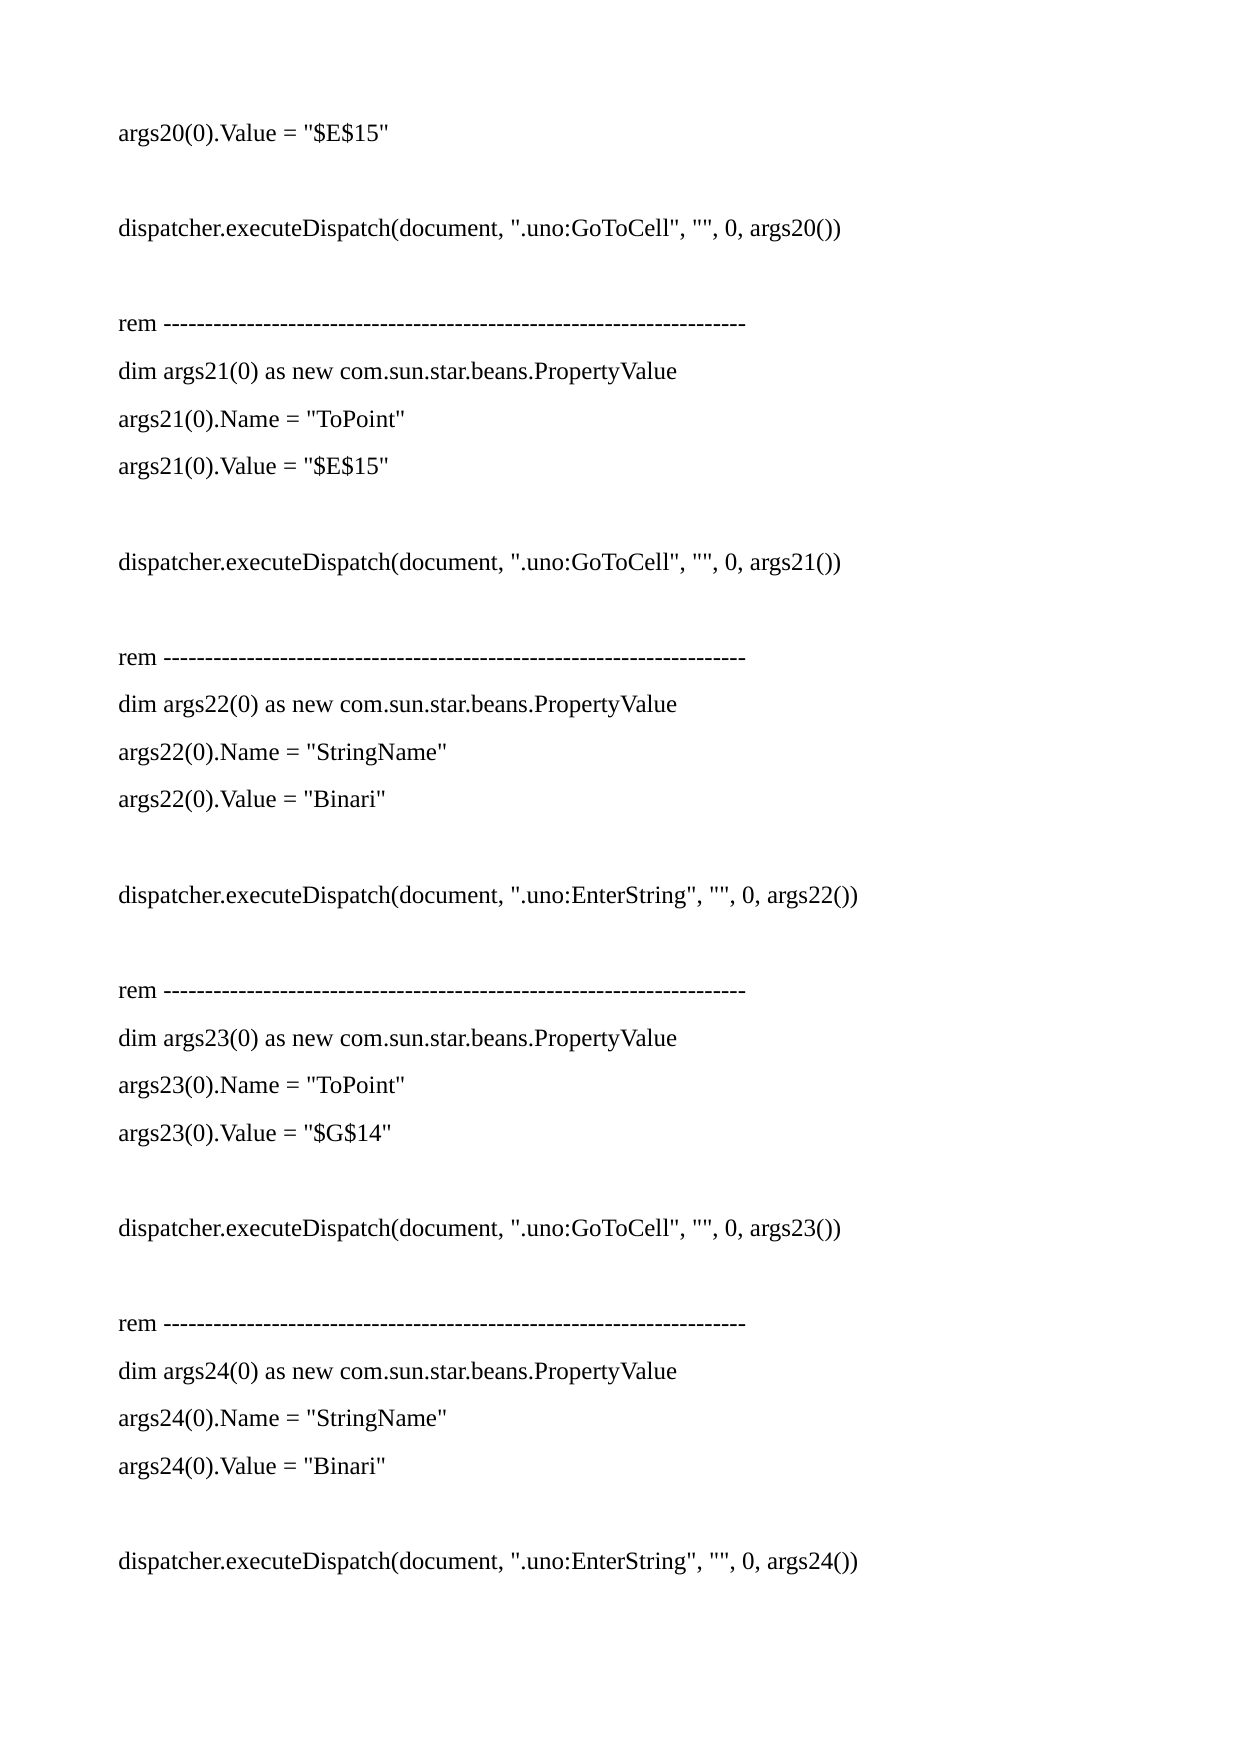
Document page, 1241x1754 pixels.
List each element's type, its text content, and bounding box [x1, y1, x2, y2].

text rem ---------------------------------------------------------------------- [118, 308, 1122, 337]
text dim args23(0) as new com.sun.star.beans.PropertyValue [118, 1023, 1122, 1051]
text dim args21(0) as new com.sun.star.beans.PropertyValue [118, 356, 1122, 385]
text dispatcher.executeDispatch(document, ".uno:EnterString", "", 0, args24()) [118, 1546, 1122, 1575]
text args23(0).Value = "$G$14" [118, 1118, 1122, 1147]
text rem ---------------------------------------------------------------------- [118, 1308, 1122, 1337]
text dispatcher.executeDispatch(document, ".uno:GoToCell", "", 0, args23()) [118, 1213, 1122, 1242]
text dim args24(0) as new com.sun.star.beans.PropertyValue [118, 1356, 1122, 1384]
text rem ---------------------------------------------------------------------- [118, 975, 1122, 1004]
text args24(0).Value = "Binari" [118, 1451, 1122, 1480]
text args24(0).Name = "StringName" [118, 1403, 1122, 1432]
text args23(0).Name = "ToPoint" [118, 1070, 1122, 1099]
text dispatcher.executeDispatch(document, ".uno:EnterString", "", 0, args22()) [118, 880, 1122, 908]
text dim args22(0) as new com.sun.star.beans.PropertyValue [118, 689, 1122, 718]
text args22(0).Name = "StringName" [118, 737, 1122, 766]
text args20(0).Value = "$E$15" [118, 118, 1122, 147]
text dispatcher.executeDispatch(document, ".uno:GoToCell", "", 0, args21()) [118, 547, 1122, 575]
text rem ---------------------------------------------------------------------- [118, 642, 1122, 671]
text dispatcher.executeDispatch(document, ".uno:GoToCell", "", 0, args20()) [118, 213, 1122, 242]
text args21(0).Name = "ToPoint" [118, 404, 1122, 432]
text args21(0).Value = "$E$15" [118, 451, 1122, 480]
text args22(0).Value = "Binari" [118, 784, 1122, 813]
